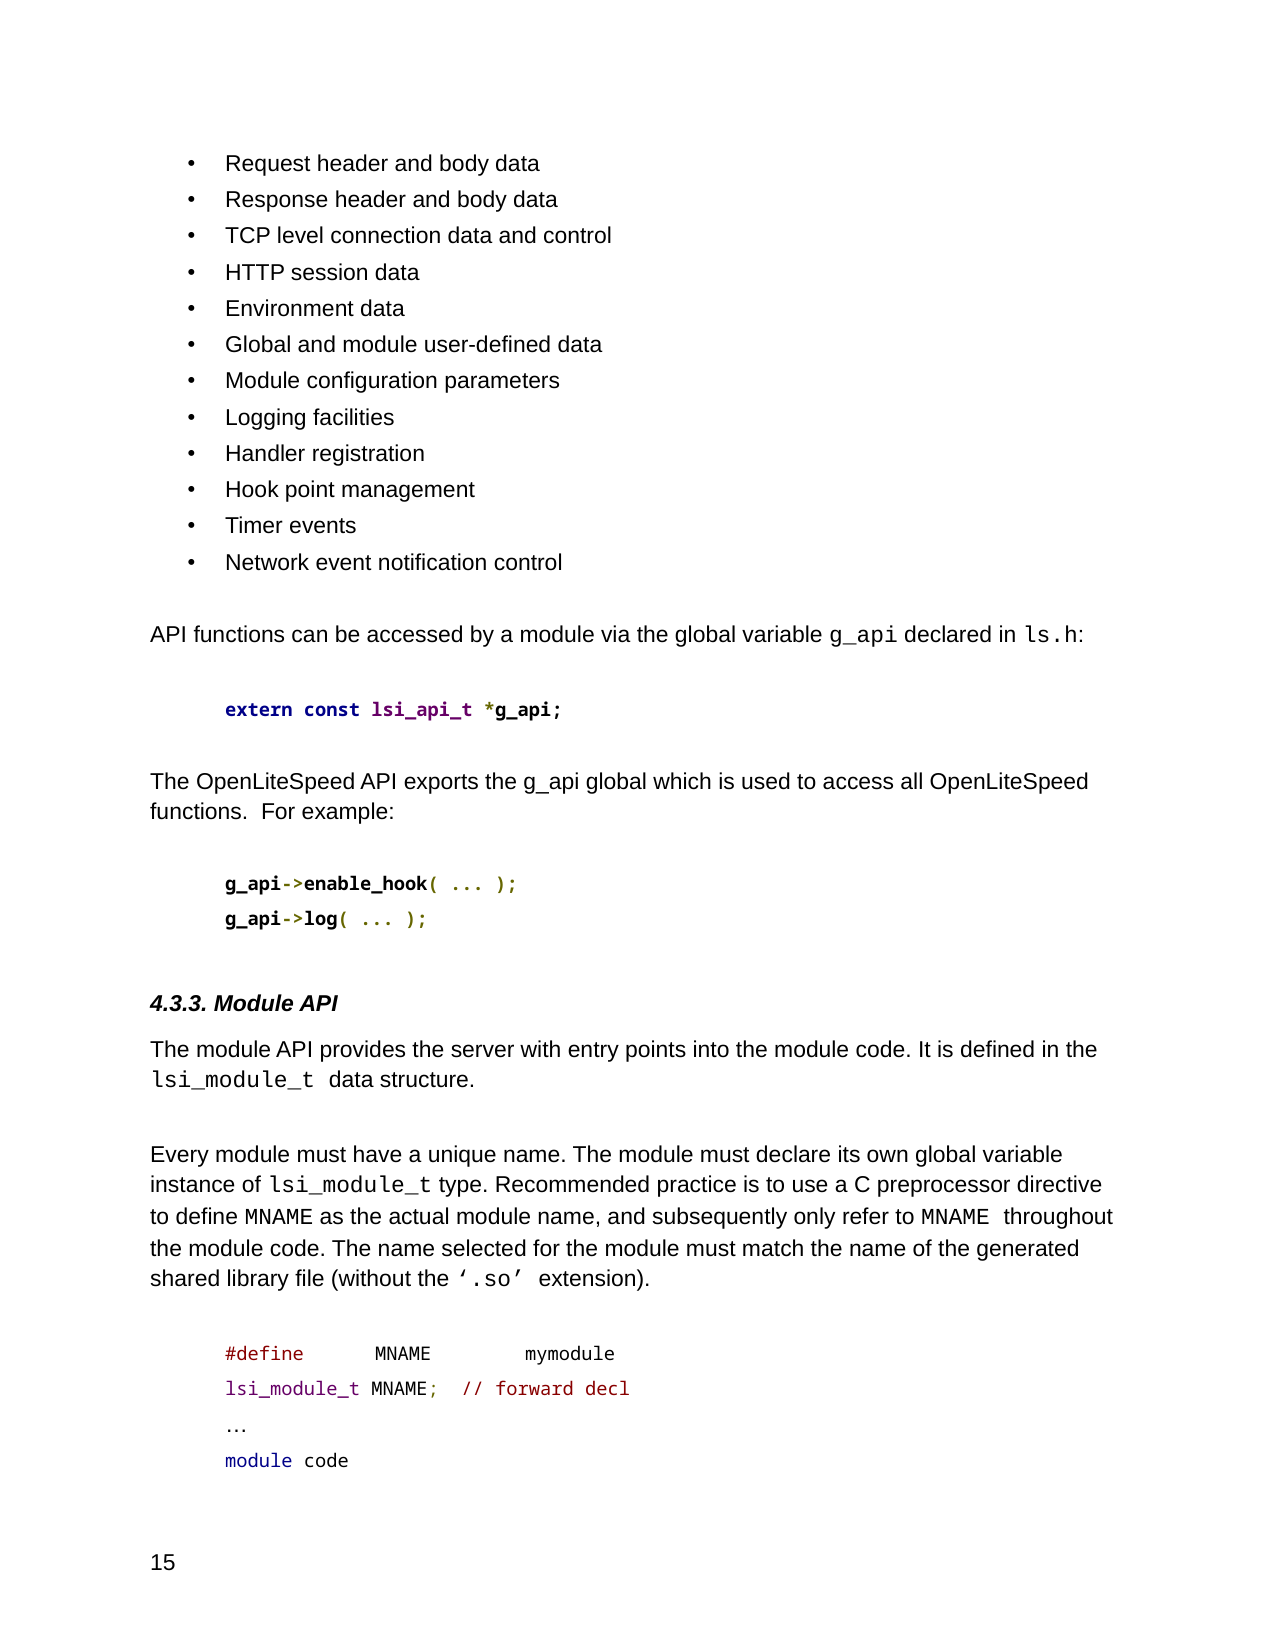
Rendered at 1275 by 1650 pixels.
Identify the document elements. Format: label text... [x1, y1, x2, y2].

text extern const lsi_api_t *g_api; [225, 696, 1125, 722]
text g_api->log( ... ); [225, 906, 1125, 931]
list TCP level connection data and control [187, 222, 1125, 249]
text #define MNAME mymodule [225, 1340, 1125, 1366]
text Every module must have a unique name. The module must declare its own global variable instance of lsi_module_t type. Recommended practice is to use a C preprocessor directive to define MNAME as the actual module name, and subsequently only refer to MNAME throughout the module code. The name selected for the module must match the name of the generated shared library file (without the ‘.so’ extension). [150, 1141, 1125, 1294]
text The OpenLiteSpeed API exports the g_api global which is used to access all OpenLiteSpeed functions. For example: [150, 768, 1125, 824]
text module code [225, 1447, 1125, 1473]
subtitle 4.3.3. Module API [150, 990, 1125, 1016]
list Request header and body data [187, 150, 1125, 176]
list Global and module user-defined data [187, 331, 1125, 358]
list Timer events [187, 512, 1125, 539]
list Handler registration [187, 440, 1125, 466]
text The module API provides the server with entry points into the module code. It is defined in the lsi_module_t data structure. [150, 1036, 1125, 1094]
text API functions can be accessed by a module via the global variable g_api declared in ls.h: [150, 621, 1125, 649]
list Network event notification control [187, 549, 1125, 575]
text g_api->enable_hook( ... ); [225, 870, 1125, 896]
list Module configuration parameters [187, 367, 1125, 394]
text … [225, 1411, 1125, 1437]
list Hook point management [187, 476, 1125, 503]
text lsi_module_t MNAME; // forward decl [225, 1376, 1125, 1401]
list Response header and body data [187, 186, 1125, 213]
list HTTP session data [187, 259, 1125, 285]
list Environment data [187, 295, 1125, 321]
list Logging facilities [187, 404, 1125, 430]
